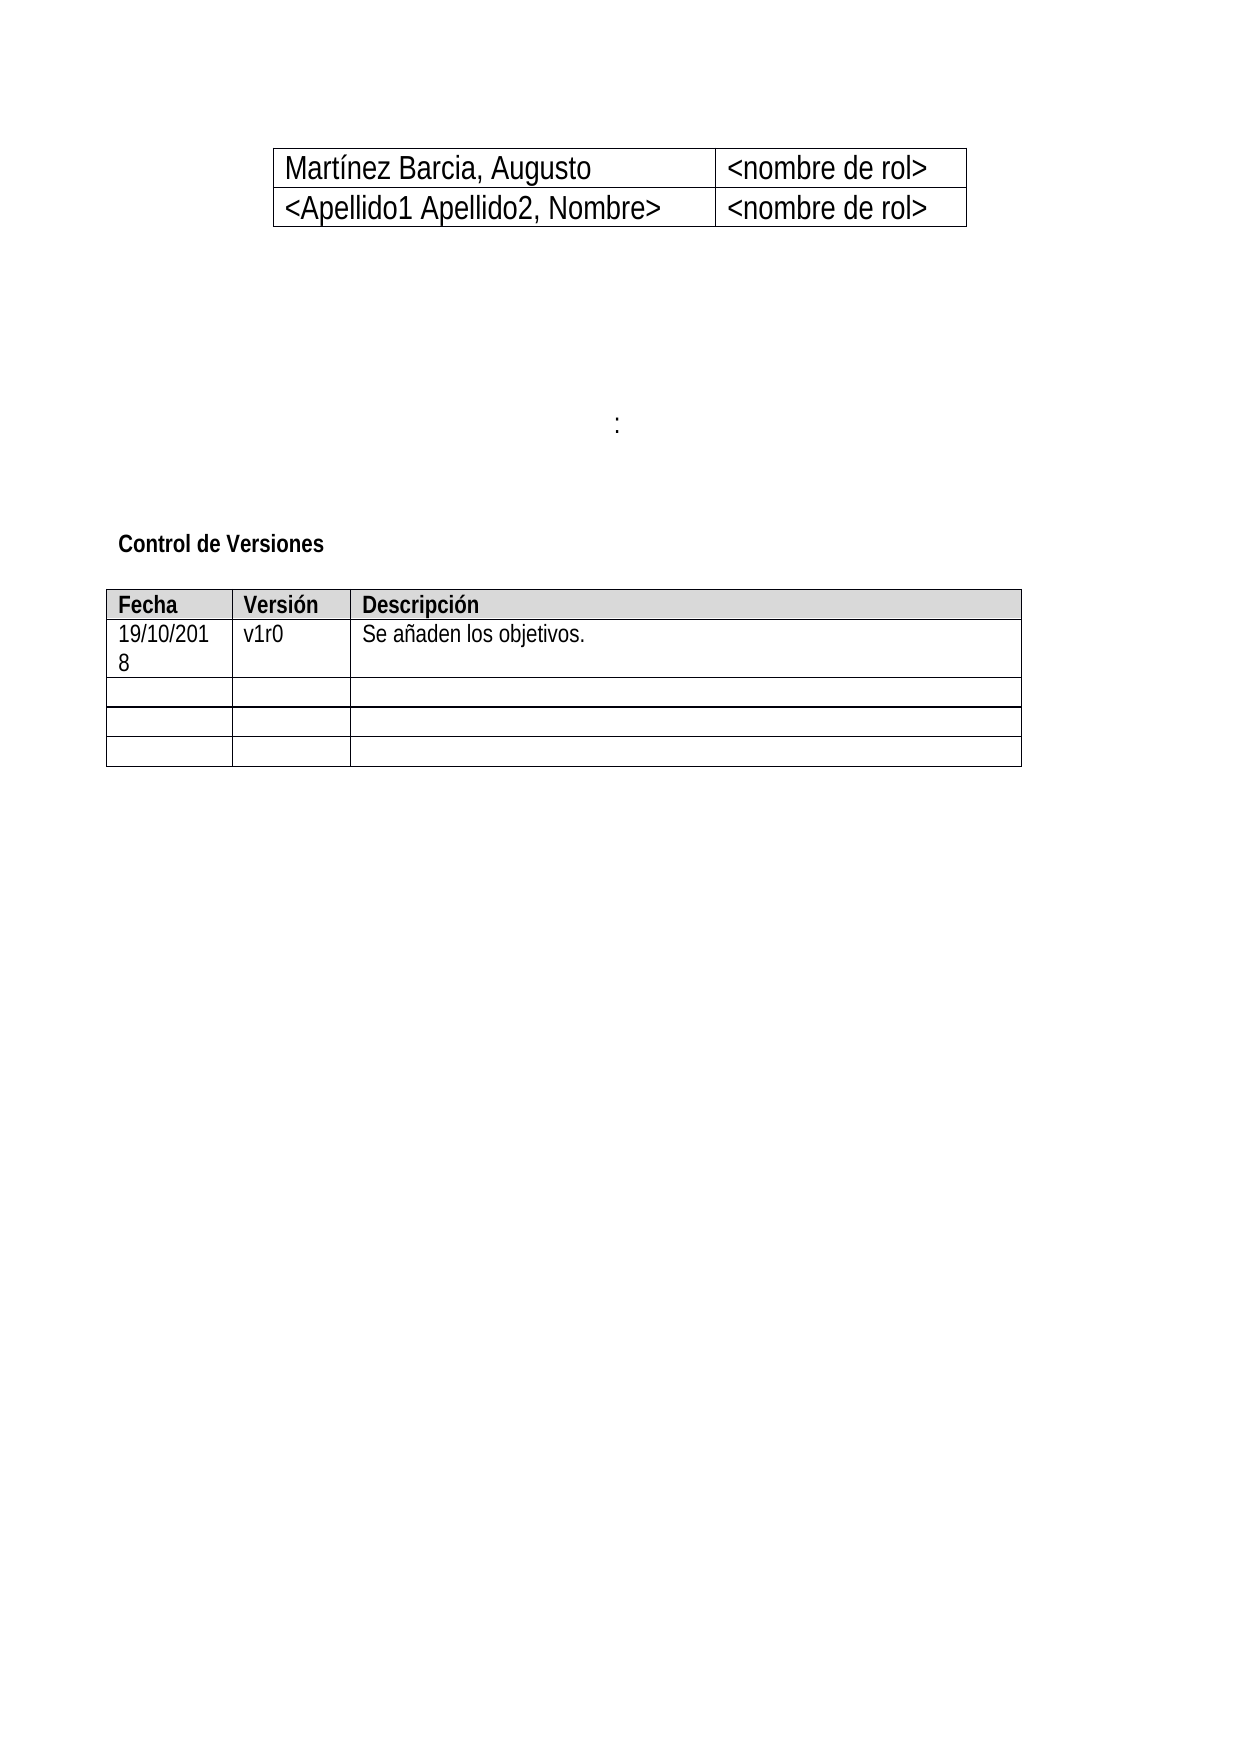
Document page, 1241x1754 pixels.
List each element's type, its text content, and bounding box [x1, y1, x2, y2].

table_header Fecha [107, 590, 232, 618]
text Control de Versiones [118, 529, 1122, 558]
table_cell [351, 708, 1021, 736]
table_cell [351, 678, 1021, 706]
table_cell [233, 678, 350, 706]
table_header Descripción [351, 590, 1021, 618]
table_cell Se añaden los objetivos. [351, 620, 1021, 677]
text : [118, 406, 1122, 440]
table_cell <nombre de rol> [716, 188, 966, 226]
table_cell [233, 708, 350, 736]
table_cell [107, 708, 232, 736]
table_cell [233, 737, 350, 766]
table_header Versión [233, 590, 350, 618]
table_cell [107, 678, 232, 706]
table_cell v1r0 [233, 620, 350, 677]
table_cell <nombre de rol> [716, 149, 966, 187]
table_cell [351, 737, 1021, 766]
table_cell Martínez Barcia, Augusto [274, 149, 715, 187]
table_cell 19/10/2018 [107, 620, 232, 677]
table_cell [107, 737, 232, 766]
table_cell <Apellido1 Apellido2, Nombre> [274, 188, 715, 226]
